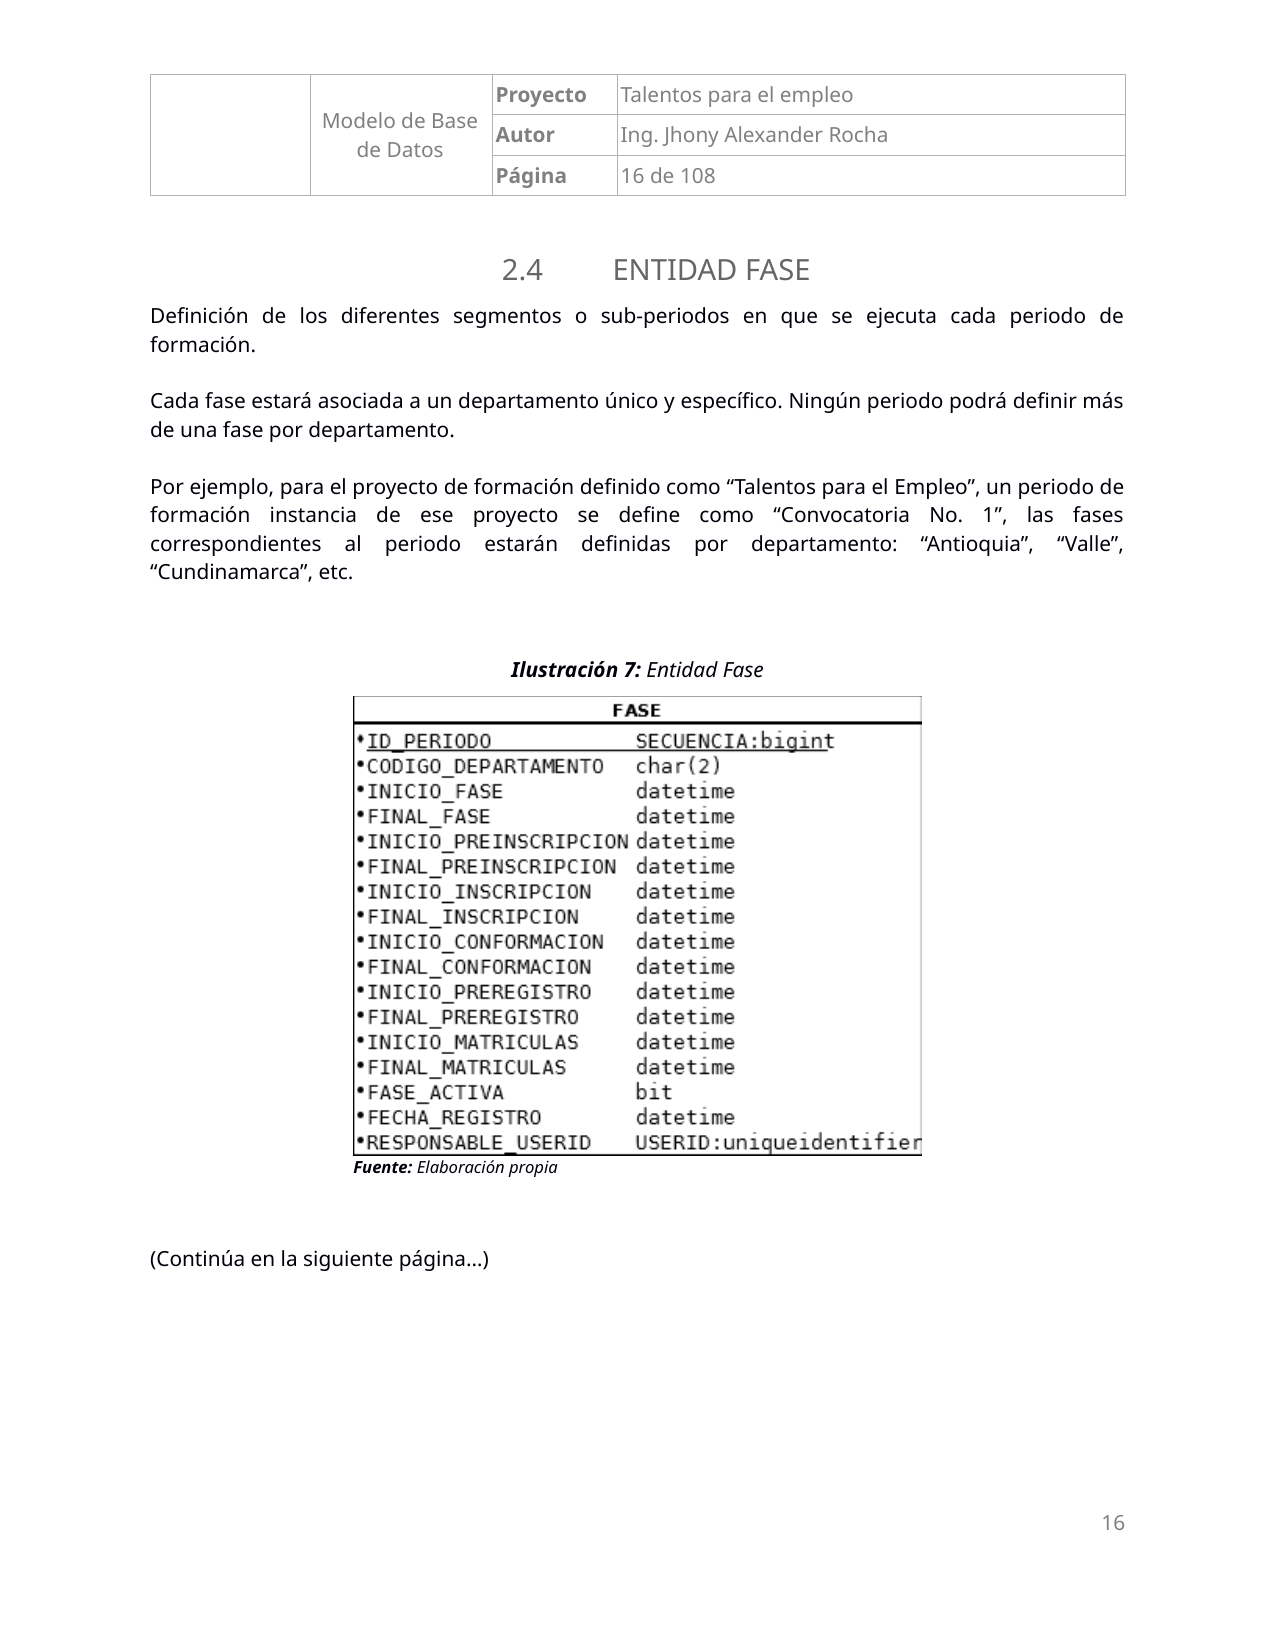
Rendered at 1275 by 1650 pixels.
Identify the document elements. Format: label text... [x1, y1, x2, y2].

text (Continúa en la siguiente página…) [150, 1244, 1125, 1272]
picture [353, 696, 922, 1156]
text Ilustración 7: Entidad Fase [353, 655, 922, 696]
text Por ejemplo, para el proyecto de formación definido como “Talentos para el Empleo”, un periodo de formación instancia de ese proyecto se define como “Convocatoria No. 1”, las fases correspondientes al periodo estarán definidas por departamento: “Antioquia”, “Valle”, “Cundinamarca”, etc. [150, 472, 1125, 586]
text Definición de los diferentes segmentos o sub-periodos en que se ejecuta cada periodo de formación. [150, 301, 1125, 358]
text Cada fase estará asociada a un departamento único y específico. Ningún periodo podrá definir más de una fase por departamento. [150, 387, 1125, 443]
subtitle Entidad Fase [179, 249, 1125, 289]
text Fuente: Elaboración propia [353, 1156, 922, 1178]
